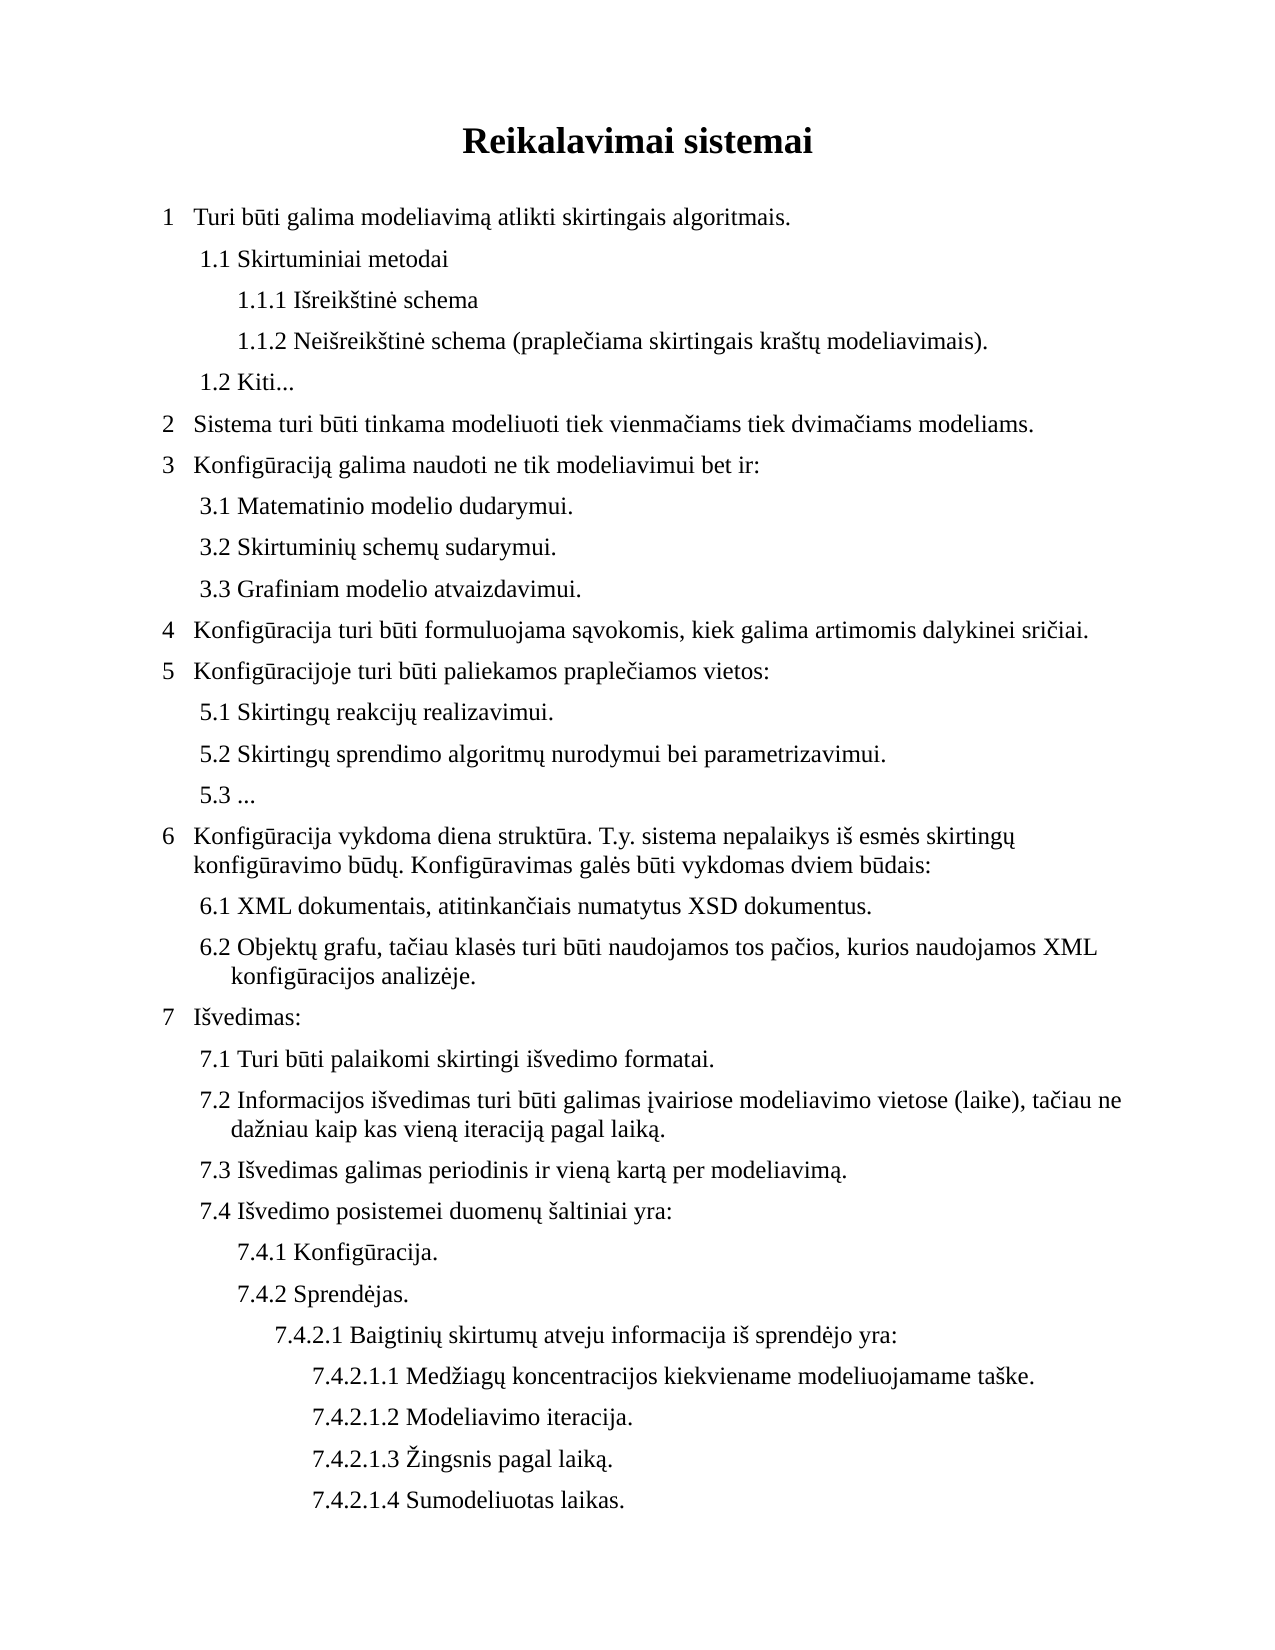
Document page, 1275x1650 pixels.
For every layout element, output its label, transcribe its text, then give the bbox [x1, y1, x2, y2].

list Konfigūracija vykdoma diena struktūra. T.y. sistema nepalaikys iš esmės skirtingų konfigūravimo būdų. Konfigūravimas galės būti vykdomas dviem būdais: [156, 821, 1157, 879]
title Reikalavimai sistemai [118, 118, 1157, 161]
list Informacijos išvedimas turi būti galimas įvairiose modeliavimo vietose (laike), tačiau ne dažniau kaip kas vieną iteraciją pagal laiką. [193, 1085, 1157, 1142]
list Turi būti palaikomi skirtingi išvedimo formatai. [193, 1044, 1157, 1072]
list Medžiagų koncentracijos kiekviename modeliuojamame taške. [306, 1361, 1157, 1390]
list XML dokumentais, atitinkančiais numatytus XSD dokumentus. [193, 891, 1157, 920]
list Sprendėjas. [231, 1279, 1157, 1307]
list Kiti... [193, 367, 1157, 396]
list Konfigūracija. [231, 1237, 1157, 1266]
list Skirtuminių schemų sudarymui. [193, 532, 1157, 561]
list Skirtuminiai metodai [193, 244, 1157, 272]
list Skirtingų sprendimo algoritmų nurodymui bei parametrizavimui. [193, 739, 1157, 767]
list Modeliavimo iteracija. [306, 1402, 1157, 1431]
list Sistema turi būti tinkama modeliuoti tiek vienmačiams tiek dvimačiams modeliams. [156, 409, 1157, 437]
list Neišreikštinė schema (praplečiama skirtingais kraštų modeliavimais). [231, 326, 1157, 355]
list Išvedimo posistemei duomenų šaltiniai yra: [193, 1196, 1157, 1225]
list Išvedimas: [156, 1002, 1157, 1031]
list Konfigūraciją galima naudoti ne tik modeliavimui bet ir: [156, 450, 1157, 479]
list Baigtinių skirtumų atveju informacija iš sprendėjo yra: [268, 1320, 1157, 1349]
list Žingsnis pagal laiką. [306, 1444, 1157, 1472]
list Skirtingų reakcijų realizavimui. [193, 697, 1157, 726]
list Konfigūracija turi būti formuluojama sąvokomis, kiek galima artimomis dalykinei sričiai. [156, 615, 1157, 644]
list Išreikštinė schema [231, 285, 1157, 314]
list Matematinio modelio dudarymui. [193, 491, 1157, 520]
list ... [193, 780, 1157, 809]
list Grafiniam modelio atvaizdavimui. [193, 574, 1157, 602]
list Išvedimas galimas periodinis ir vieną kartą per modeliavimą. [193, 1155, 1157, 1184]
list Konfigūracijoje turi būti paliekamos praplečiamos vietos: [156, 656, 1157, 685]
list Objektų grafu, tačiau klasės turi būti naudojamos tos pačios, kurios naudojamos XML konfigūracijos analizėje. [193, 932, 1157, 990]
list Turi būti galima modeliavimą atlikti skirtingais algoritmais. [156, 202, 1157, 231]
list Sumodeliuotas laikas. [306, 1485, 1157, 1514]
